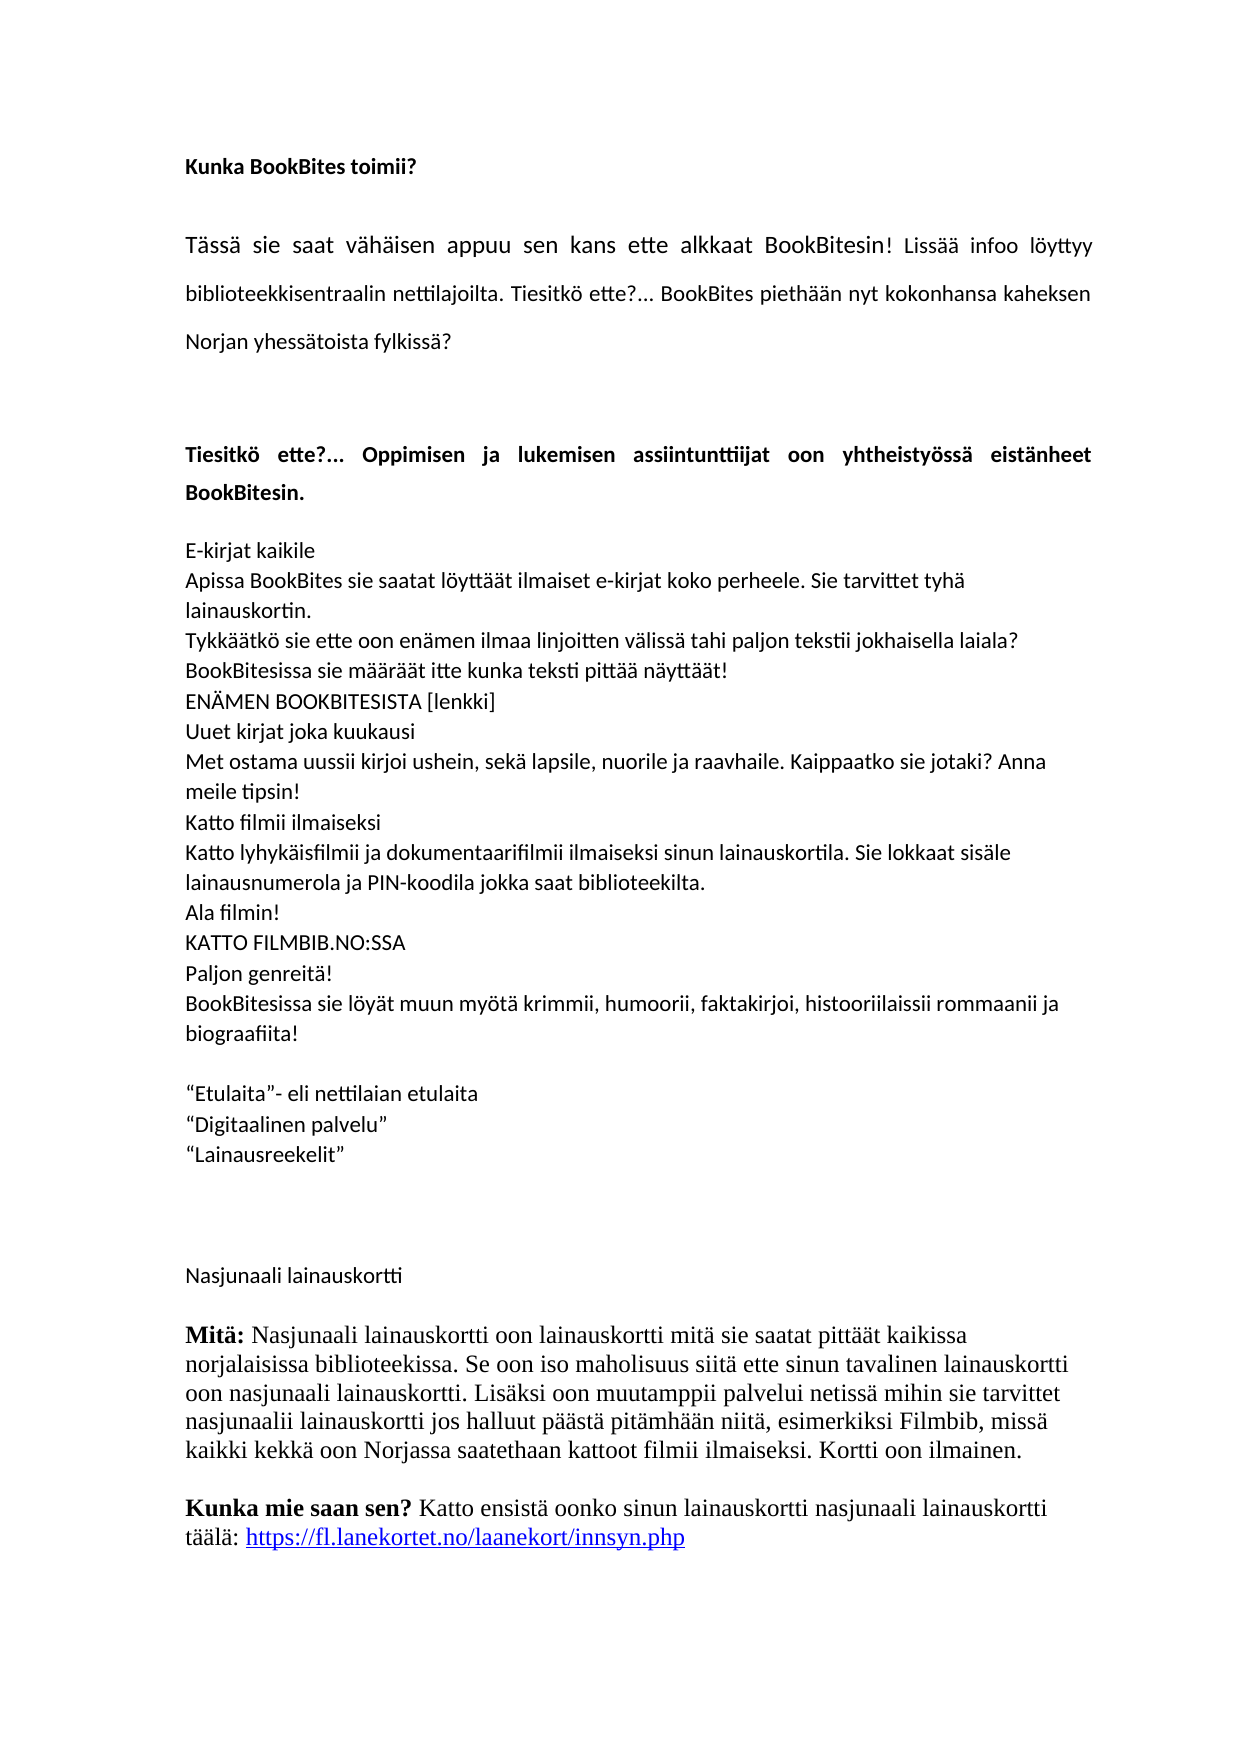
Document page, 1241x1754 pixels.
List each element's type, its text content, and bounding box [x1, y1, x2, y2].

text “Etulaita”- eli nettilaian etulaita [185, 1079, 1093, 1108]
text Uuet kirjat joka kuukausi [185, 717, 1093, 745]
text BookBitesissa sie löyät muun myötä krimmii, humoorii, faktakirjoi, histooriilaissii rommaanii ja biograafiita! [185, 989, 1093, 1047]
subtitle Tiesitkö ette?... Oppimisen ja lukemisen assiintunttiijat oon yhtheistyössä eistänheet BookBitesin. [185, 431, 1093, 506]
text E-kirjat kaikile [185, 536, 1093, 564]
text Katto lyhykäisfilmii ja dokumentaarifilmii ilmaiseksi sinun lainauskortila. Sie lokkaat sisäle lainausnumerola ja PIN-koodila jokka saat biblioteekilta. [185, 838, 1093, 896]
text Kunka mie saan sen? Katto ensistä oonko sinun lainauskortti nasjunaali lainauskortti täälä: https://fl.lanekortet.no/laanekort/innsyn.php [185, 1493, 1093, 1551]
subtitle Kunka BookBites toimii? [185, 148, 1093, 180]
text Katto filmii ilmaiseksi [185, 808, 1093, 836]
text Apissa BookBites sie saatat löyttäät ilmaiset e-kirjat koko perheele. Sie tarvittet tyhä lainauskortin. [185, 566, 1093, 624]
text “Digitaalinen palvelu” [185, 1110, 1093, 1138]
text Mitä: Nasjunaali lainauskortti oon lainauskortti mitä sie saatat pittäät kaikissa norjalaisissa biblioteekissa. Se oon iso maholisuus siitä ette sinun tavalinen lainauskortti oon nasjunaali lainauskortti. Lisäksi oon muutamppii palvelui netissä mihin sie tarvittet nasjunaalii lainauskortti jos halluut päästä pitämhään niitä, esimerkiksi Filmbib, missä kaikki kekkä oon Norjassa saatethaan kattoot filmii ilmaiseksi. Kortti oon ilmainen. [185, 1320, 1093, 1464]
text Tässä sie saat vähäisen appuu sen kans ette alkkaat BookBitesin! Lissää infoo löyttyy biblioteekkisentraalin nettilajoilta. Tiesitkö ette?... BookBites piethään nyt kokonhansa kaheksen Norjan yhessätoista fylkissä? [185, 213, 1093, 355]
text Tykkäätkö sie ette oon enämen ilmaa linjoitten välissä tahi paljon tekstii jokhaisella laiala? BookBitesissa sie määräät itte kunka teksti pittää näyttäät! [185, 626, 1093, 685]
text Nasjunaali lainauskortti [185, 1261, 1093, 1289]
text “Lainausreekelit” [185, 1140, 1093, 1168]
text ENÄMEN BOOKBITESISTA [lenkki] [185, 687, 1093, 715]
text Paljon genreitä! [185, 959, 1093, 987]
text KATTO FILMBIB.NO:SSA [185, 928, 1093, 957]
text Ala filmin! [185, 898, 1093, 926]
text Met ostama uussii kirjoi ushein, sekä lapsile, nuorile ja raavhaile. Kaippaatko sie jotaki? Anna meile tipsin! [185, 747, 1093, 806]
